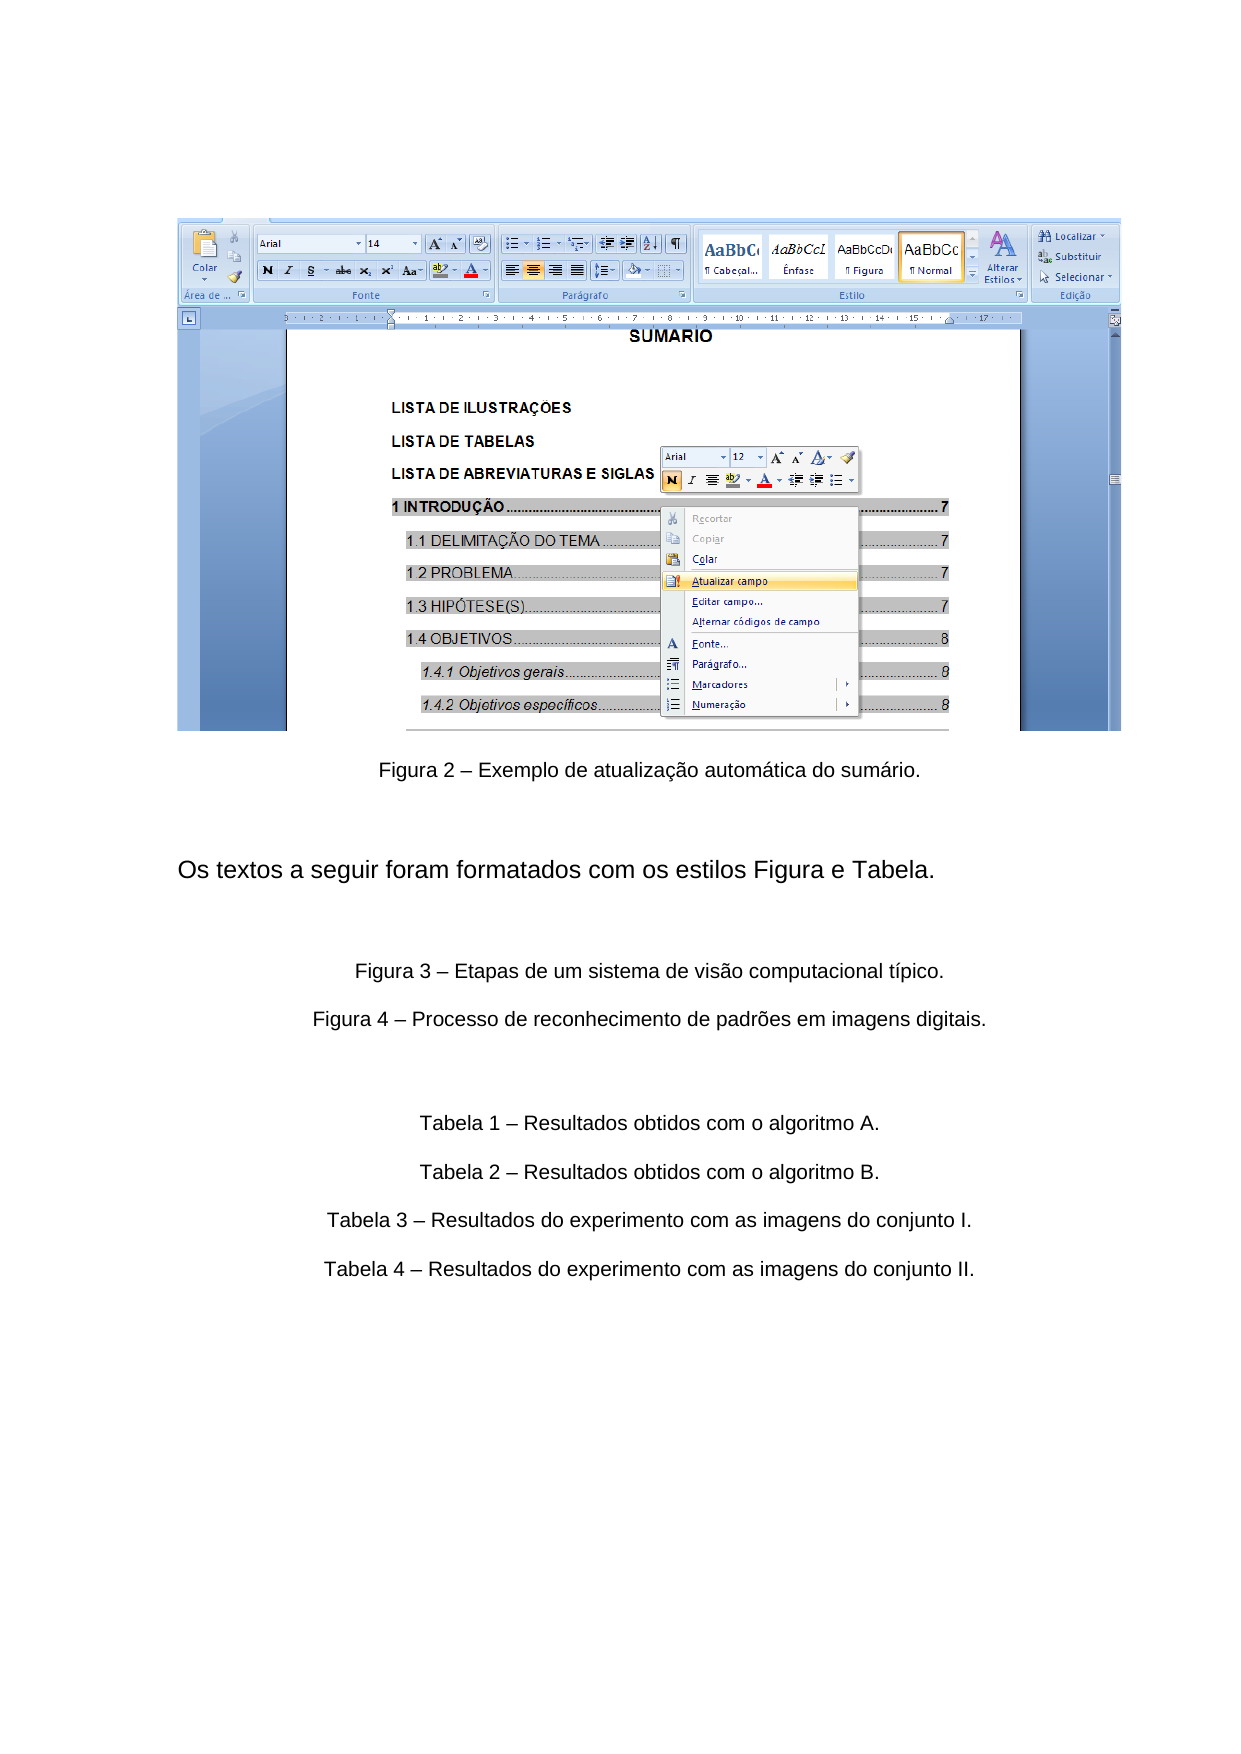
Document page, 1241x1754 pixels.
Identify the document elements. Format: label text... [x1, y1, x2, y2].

text Tabela 2 – Resultados obtidos com o algoritmo B. [224, 1159, 1075, 1183]
text Figura 4 – Processo de reconhecimento de padrões em imagens digitais. [177, 1007, 1122, 1031]
text Os textos a seguir foram formatados com os estilos Figura e Tabela. [177, 854, 1122, 883]
text Tabela 4 – Resultados do experimento com as imagens do conjunto II. [224, 1256, 1075, 1280]
text Figura 2 – Exemplo de atualização automática do sumário. [177, 758, 1122, 782]
text Tabela 1 – Resultados obtidos com o algoritmo A. [224, 1111, 1075, 1135]
text Tabela 3 – Resultados do experimento com as imagens do conjunto I. [224, 1208, 1075, 1232]
picture [177, 218, 1122, 731]
text Figura 3 – Etapas de um sistema de visão computacional típico. [177, 959, 1122, 983]
